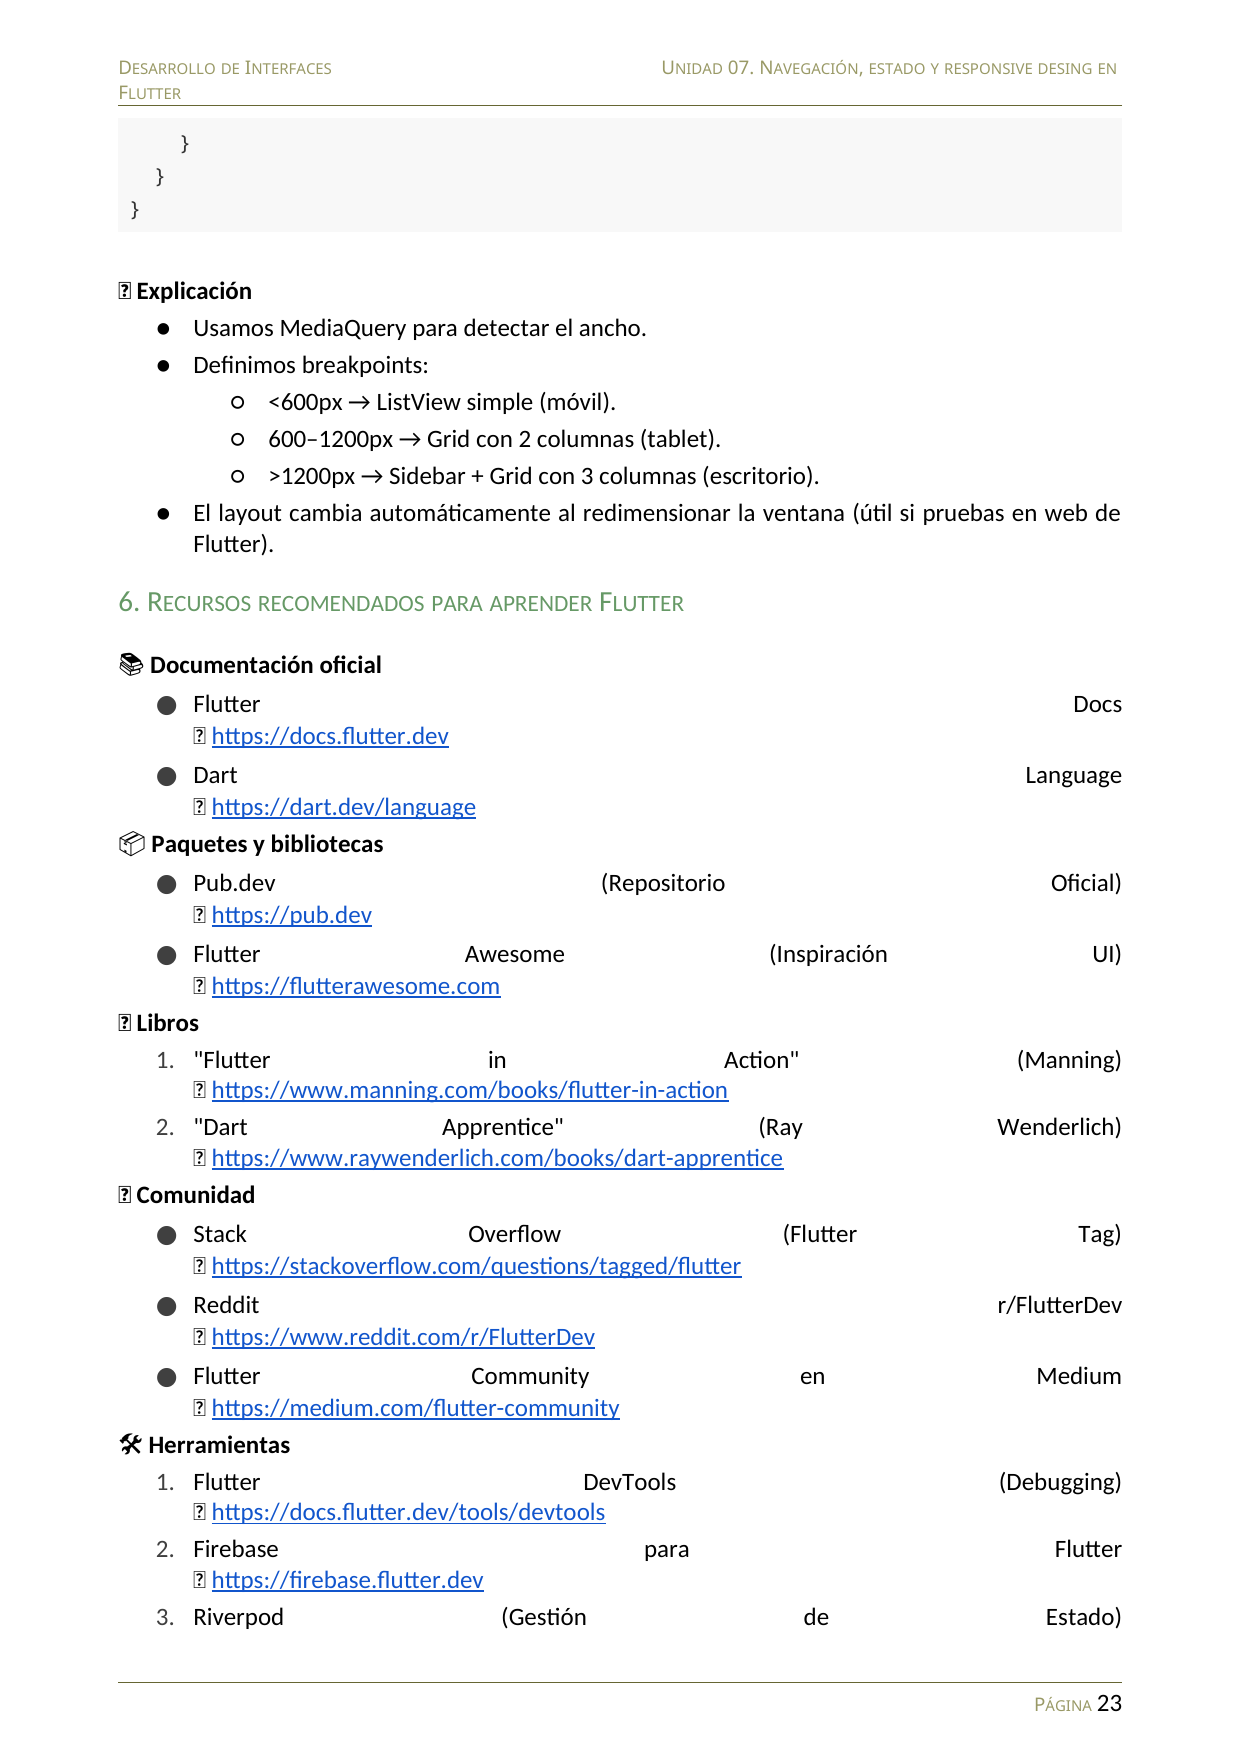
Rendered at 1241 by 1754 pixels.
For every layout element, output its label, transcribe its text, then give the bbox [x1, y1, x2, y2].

text 📚 Documentación oficial [118, 649, 1122, 679]
table_header } } } [118, 118, 1122, 232]
list Definimos breakpoints: [156, 349, 1122, 380]
list 600–1200px → Grid con 2 columnas (tablet). [231, 423, 1122, 454]
list "Dart Apprentice" (Ray Wenderlich) 🔗 https://www.raywenderlich.com/books/dart-apprentice [156, 1111, 1122, 1172]
list El layout cambia automáticamente al redimensionar la ventana (útil si pruebas en web de Flutter). [156, 497, 1122, 558]
text 📦 Paquetes y bibliotecas [118, 828, 1122, 858]
list Stack Overflow (Flutter Tag) 🔗 https://stackoverflow.com/questions/tagged/flutter [156, 1216, 1122, 1281]
list >1200px → Sidebar + Grid con 3 columnas (escritorio). [231, 460, 1122, 491]
list Dart Language 🔗 https://dart.dev/language [156, 757, 1122, 821]
list Reddit r/FlutterDev 🔗 https://www.reddit.com/r/FlutterDev [156, 1287, 1122, 1352]
list Flutter Awesome (Inspiración UI) 🔗 https://flutterawesome.com [156, 936, 1122, 1001]
list Usamos MediaQuery para detectar el ancho. [156, 312, 1122, 343]
list Flutter Docs 🔗 https://docs.flutter.dev [156, 686, 1122, 750]
list Flutter DevTools (Debugging) 🔗 https://docs.flutter.dev/tools/devtools [156, 1466, 1122, 1527]
text 🛠️ Herramientas [118, 1429, 1122, 1459]
text 💬 Comunidad [118, 1179, 1122, 1209]
list <600px → ListView simple (móvil). [231, 386, 1122, 417]
text 📝 Explicación [118, 275, 1122, 306]
list Riverpod (Gestión de Estado) [156, 1601, 1122, 1632]
list "Flutter in Action" (Manning) 🔗 https://www.manning.com/books/flutter-in-action [156, 1044, 1122, 1105]
text 📌 Libros [118, 1007, 1122, 1037]
subtitle 6. Recursos recomendados para aprender Flutter [118, 583, 1122, 619]
list Firebase para Flutter 🔗 https://firebase.flutter.dev [156, 1533, 1122, 1594]
list Flutter Community en Medium 🔗 https://medium.com/flutter-community [156, 1358, 1122, 1423]
list Pub.dev (Repositorio Oficial) 🔗 https://pub.dev [156, 865, 1122, 929]
